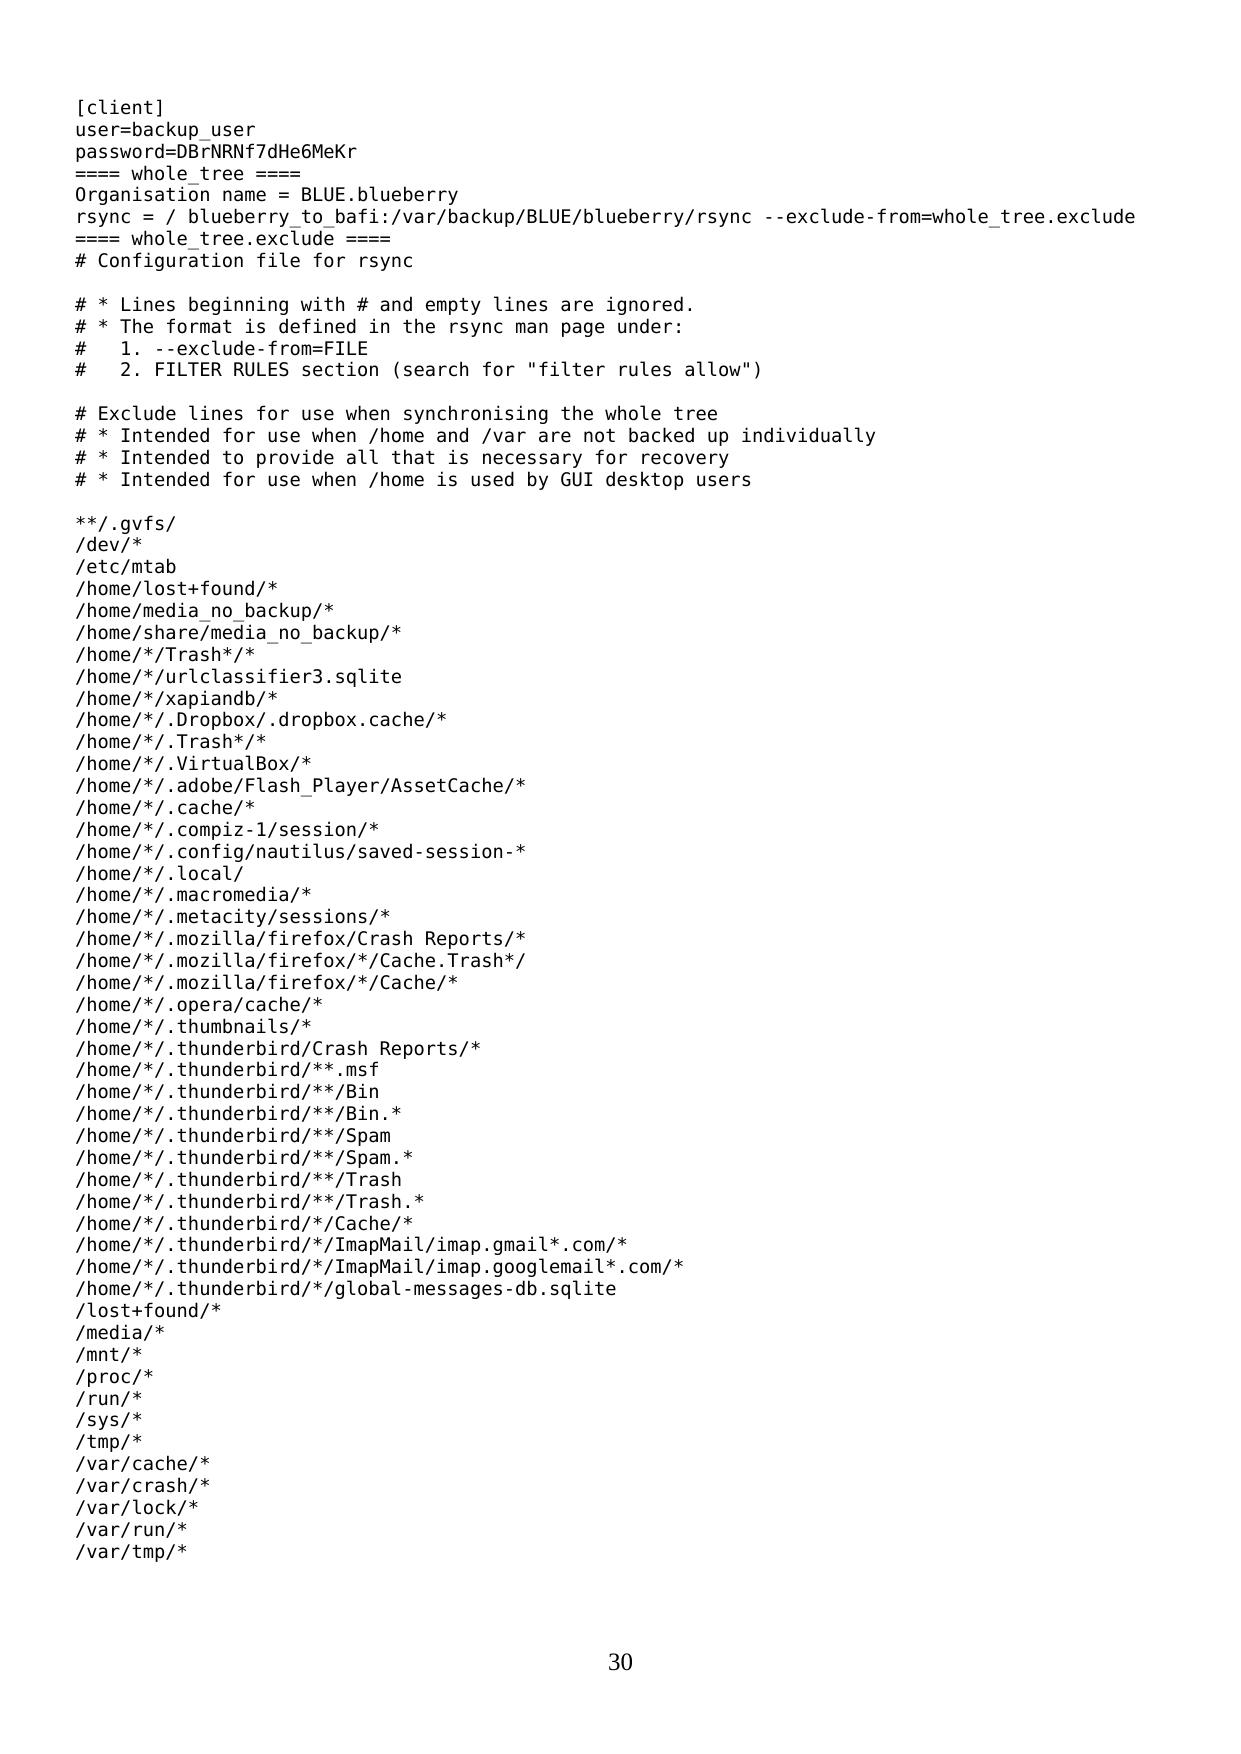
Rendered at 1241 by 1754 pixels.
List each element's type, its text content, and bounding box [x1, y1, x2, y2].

text /home/*/.Trash*/* [75, 731, 1166, 753]
text /home/*/.thunderbird/**/Spam [75, 1125, 1166, 1147]
text ==== whole_tree ==== [75, 162, 1166, 184]
text /proc/* [75, 1366, 1166, 1387]
text /home/*/.opera/cache/* [75, 994, 1166, 1016]
text # * Intended for use when /home is used by GUI desktop users [75, 469, 1166, 491]
text /home/*/Trash*/* [75, 644, 1166, 666]
text /home/*/.compiz-1/session/* [75, 819, 1166, 841]
text /media/* [75, 1322, 1166, 1344]
text /home/*/.thunderbird/*/global-messages-db.sqlite [75, 1278, 1166, 1300]
text # Configuration file for rsync [75, 250, 1166, 272]
text /home/*/.thunderbird/**/Bin.* [75, 1103, 1166, 1125]
text # * Intended to provide all that is necessary for recovery [75, 447, 1166, 469]
text /var/crash/* [75, 1475, 1166, 1497]
text /home/*/.thunderbird/*/ImapMail/imap.gmail*.com/* [75, 1234, 1166, 1256]
text /home/*/.macromedia/* [75, 884, 1166, 906]
text /home/media_no_backup/* [75, 600, 1166, 622]
text [client] [75, 97, 1166, 119]
text user=backup_user [75, 119, 1166, 141]
text /home/lost+found/* [75, 578, 1166, 600]
text /home/*/.thunderbird/**.msf [75, 1059, 1166, 1081]
text /home/*/.thumbnails/* [75, 1016, 1166, 1037]
text /home/*/.thunderbird/**/Bin [75, 1081, 1166, 1103]
text ==== whole_tree.exclude ==== [75, 228, 1166, 250]
text /home/*/.Dropbox/.dropbox.cache/* [75, 709, 1166, 731]
text /mnt/* [75, 1344, 1166, 1366]
text /sys/* [75, 1409, 1166, 1431]
text # * The format is defined in the rsync man page under: [75, 316, 1166, 337]
text /home/*/.thunderbird/Crash Reports/* [75, 1037, 1166, 1059]
text /home/share/media_no_backup/* [75, 622, 1166, 644]
text /etc/mtab [75, 556, 1166, 578]
text /home/*/.cache/* [75, 797, 1166, 819]
text /var/cache/* [75, 1453, 1166, 1475]
text /home/*/.mozilla/firefox/*/Cache/* [75, 972, 1166, 994]
text Organisation name = BLUE.blueberry [75, 184, 1166, 206]
text /home/*/.thunderbird/*/Cache/* [75, 1212, 1166, 1234]
text /home/*/.VirtualBox/* [75, 753, 1166, 775]
text /home/*/.thunderbird/**/Spam.* [75, 1147, 1166, 1169]
text /dev/* [75, 534, 1166, 556]
text password=DBrNRNf7dHe6MeKr [75, 141, 1166, 162]
text **/.gvfs/ [75, 512, 1166, 534]
text # 2. FILTER RULES section (search for "filter rules allow") [75, 359, 1166, 381]
text /var/lock/* [75, 1497, 1166, 1519]
text # * Lines beginning with # and empty lines are ignored. [75, 294, 1166, 316]
text /home/*/.thunderbird/**/Trash [75, 1169, 1166, 1191]
text /home/*/urlclassifier3.sqlite [75, 666, 1166, 687]
text /var/tmp/* [75, 1541, 1166, 1562]
text /home/*/.thunderbird/**/Trash.* [75, 1191, 1166, 1212]
text /home/*/.adobe/Flash_Player/AssetCache/* [75, 775, 1166, 797]
text /home/*/.local/ [75, 862, 1166, 884]
text /lost+found/* [75, 1300, 1166, 1322]
text /home/*/.mozilla/firefox/Crash Reports/* [75, 928, 1166, 950]
text /var/run/* [75, 1519, 1166, 1541]
text # Exclude lines for use when synchronising the whole tree [75, 403, 1166, 425]
text /home/*/xapiandb/* [75, 687, 1166, 709]
text # 1. --exclude-from=FILE [75, 337, 1166, 359]
text /run/* [75, 1387, 1166, 1409]
text /home/*/.mozilla/firefox/*/Cache.Trash*/ [75, 950, 1166, 972]
text rsync = / blueberry_to_bafi:/var/backup/BLUE/blueberry/rsync --exclude-from=whole_tree.exclude [75, 206, 1166, 228]
text /home/*/.thunderbird/*/ImapMail/imap.googlemail*.com/* [75, 1256, 1166, 1278]
text # * Intended for use when /home and /var are not backed up individually [75, 425, 1166, 447]
text /home/*/.config/nautilus/saved-session-* [75, 841, 1166, 862]
text /tmp/* [75, 1431, 1166, 1453]
text /home/*/.metacity/sessions/* [75, 906, 1166, 928]
